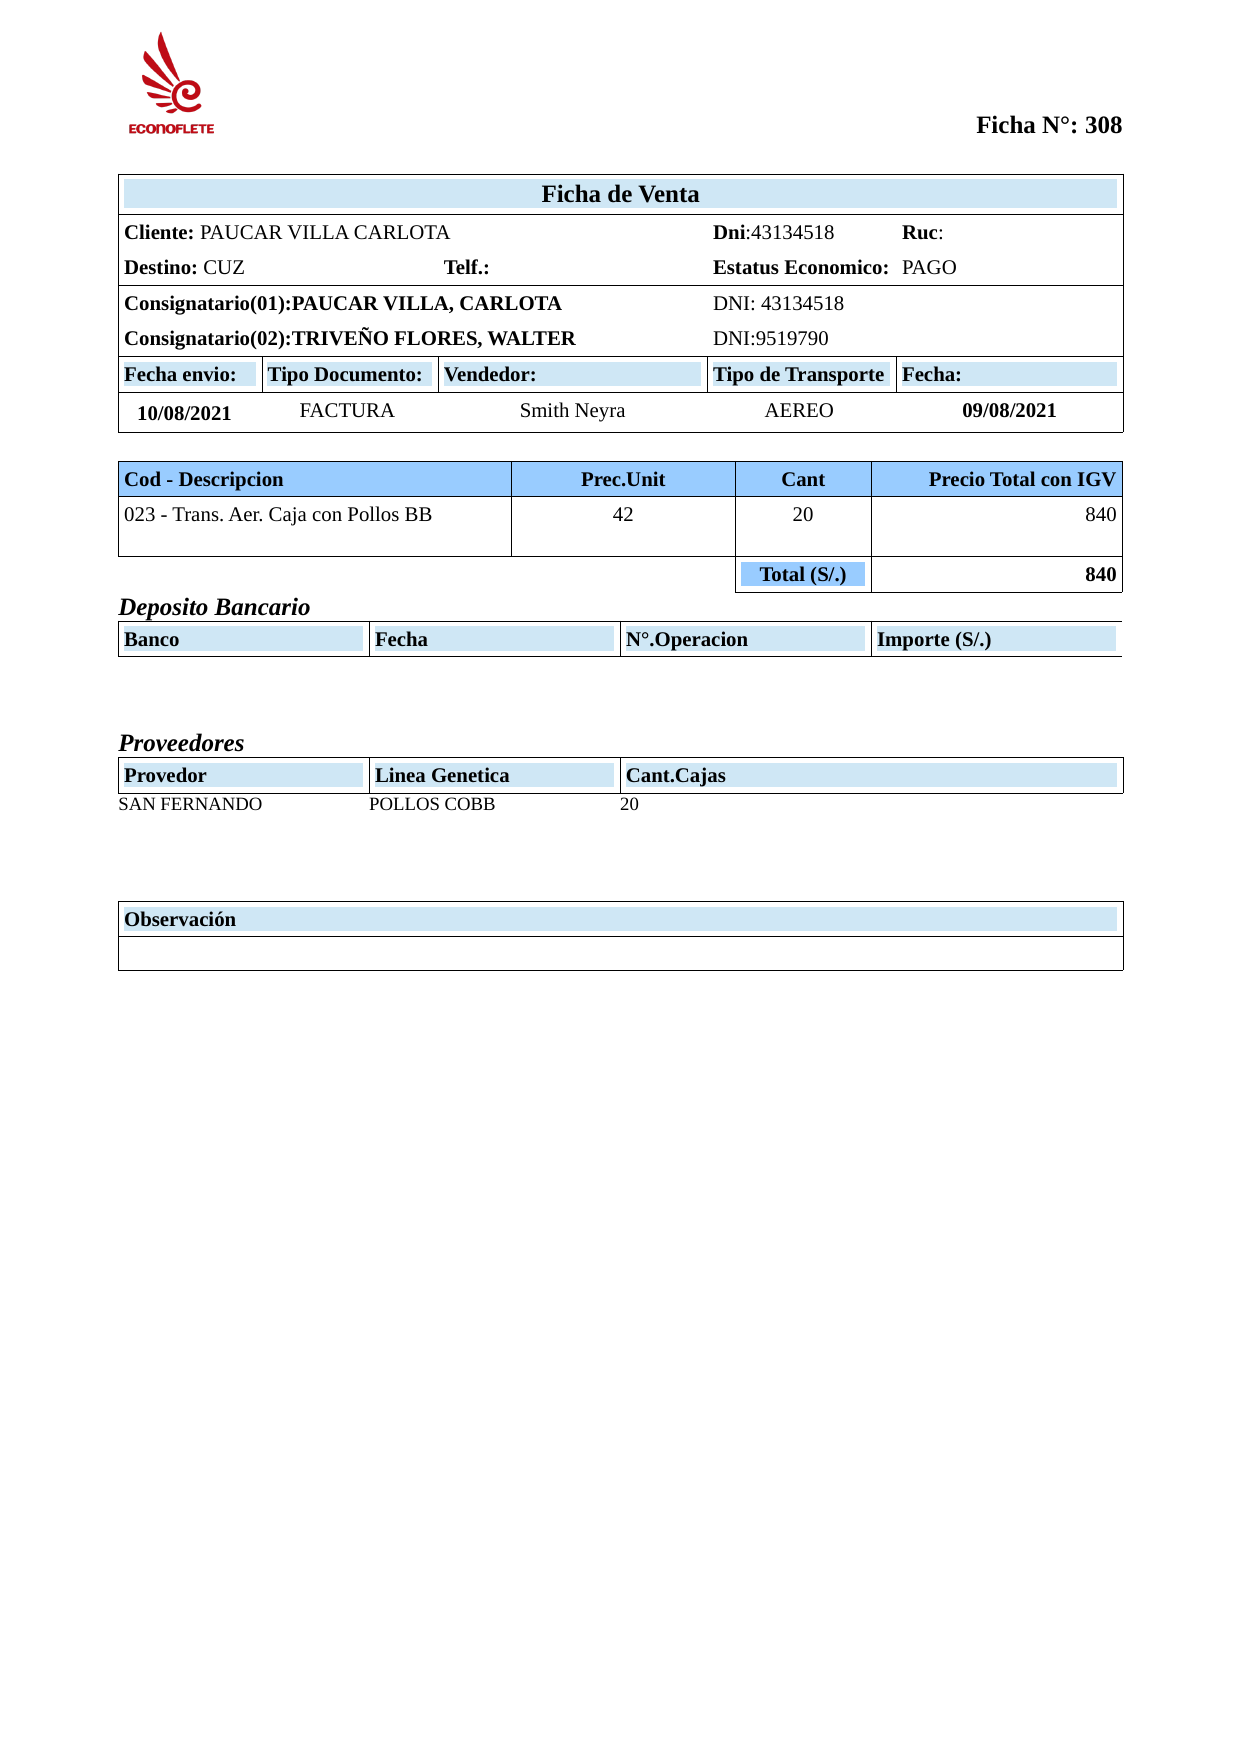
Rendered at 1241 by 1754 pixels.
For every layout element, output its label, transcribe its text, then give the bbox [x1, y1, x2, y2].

picture [118, 31, 225, 134]
table_cell Tipo Documento: [263, 357, 438, 392]
table_cell Ruc: [896, 215, 1123, 249]
table_cell 10/08/2021 [119, 393, 262, 432]
table_cell FACTURA [262, 393, 438, 432]
table_cell Telf.: [438, 249, 707, 285]
table_cell [620, 657, 871, 680]
table_header Provedor [119, 758, 369, 793]
table_cell [620, 705, 871, 728]
table_cell 20 [736, 497, 871, 556]
table_header Fecha [370, 622, 620, 656]
table_cell Estatus Economico: [707, 249, 896, 285]
table_cell [118, 705, 369, 728]
table_cell Destino: CUZ [119, 249, 438, 285]
table_cell [620, 858, 1123, 879]
table_cell Dni:43134518 [707, 215, 896, 249]
table_cell [118, 858, 369, 879]
table_cell [620, 879, 1123, 901]
table_cell AEREO [707, 393, 896, 432]
table_cell Tipo de Transporte [708, 357, 896, 392]
table_cell [369, 879, 620, 901]
table_cell [871, 705, 1122, 728]
table_header Banco [119, 622, 369, 656]
table_cell 840 [872, 497, 1122, 556]
table_header Cant.Cajas [621, 758, 1123, 793]
text Proveedores [118, 728, 1122, 757]
table_cell [620, 680, 871, 704]
table_cell [119, 937, 1123, 969]
table_cell 09/08/2021 [896, 393, 1123, 432]
table_cell 840 [872, 557, 1122, 592]
table_cell Fecha envio: [119, 357, 262, 392]
table_cell Consignatario(01):PAUCAR VILLA, CARLOTA [119, 286, 707, 321]
table_cell Smith Neyra [438, 393, 707, 432]
table_cell Consignatario(02):TRIVEÑO FLORES, WALTER [119, 321, 707, 356]
table_cell [118, 836, 369, 858]
text Deposito Bancario [118, 592, 1122, 621]
table_cell Cliente: PAUCAR VILLA CARLOTA [119, 215, 707, 249]
table_cell 023 - Trans. Aer. Caja con Pollos BB [119, 497, 511, 556]
table_header Importe (S/.) [872, 622, 1122, 656]
table_cell Fecha: [897, 357, 1123, 392]
table_cell DNI:9519790 [707, 321, 1123, 356]
table_cell [620, 836, 1123, 858]
table_header Precio Total con IGV [872, 462, 1122, 496]
table_header Ficha de Venta [119, 175, 1123, 214]
table_cell SAN FERNANDO [118, 794, 369, 814]
table_cell [118, 815, 369, 836]
table_cell [871, 657, 1122, 680]
table_header Prec.Unit [512, 462, 735, 496]
table_cell [369, 680, 620, 704]
table_cell [511, 557, 735, 592]
table_cell [620, 815, 1123, 836]
table_header Linea Genetica [370, 758, 620, 793]
table_cell [369, 657, 620, 680]
table_cell Vendedor: [439, 357, 707, 392]
table_cell [118, 657, 369, 680]
table_header N°.Operacion [621, 622, 871, 656]
table_cell [369, 705, 620, 728]
table_cell 42 [512, 497, 735, 556]
table_cell [118, 680, 369, 704]
table_cell [871, 680, 1122, 704]
table_header Observación [119, 902, 1123, 936]
table_cell [118, 557, 511, 592]
table_cell Total (S/.) [736, 557, 871, 592]
table_cell [369, 815, 620, 836]
table_cell DNI: 43134518 [707, 286, 1123, 321]
table_header Cant [736, 462, 871, 496]
table_cell [369, 858, 620, 879]
table_cell PAGO [896, 249, 1123, 285]
table_cell [118, 879, 369, 901]
table_cell 20 [620, 794, 1123, 814]
table_header Cod - Descripcion [119, 462, 511, 496]
table_cell POLLOS COBB [369, 794, 620, 814]
table_cell [369, 836, 620, 858]
